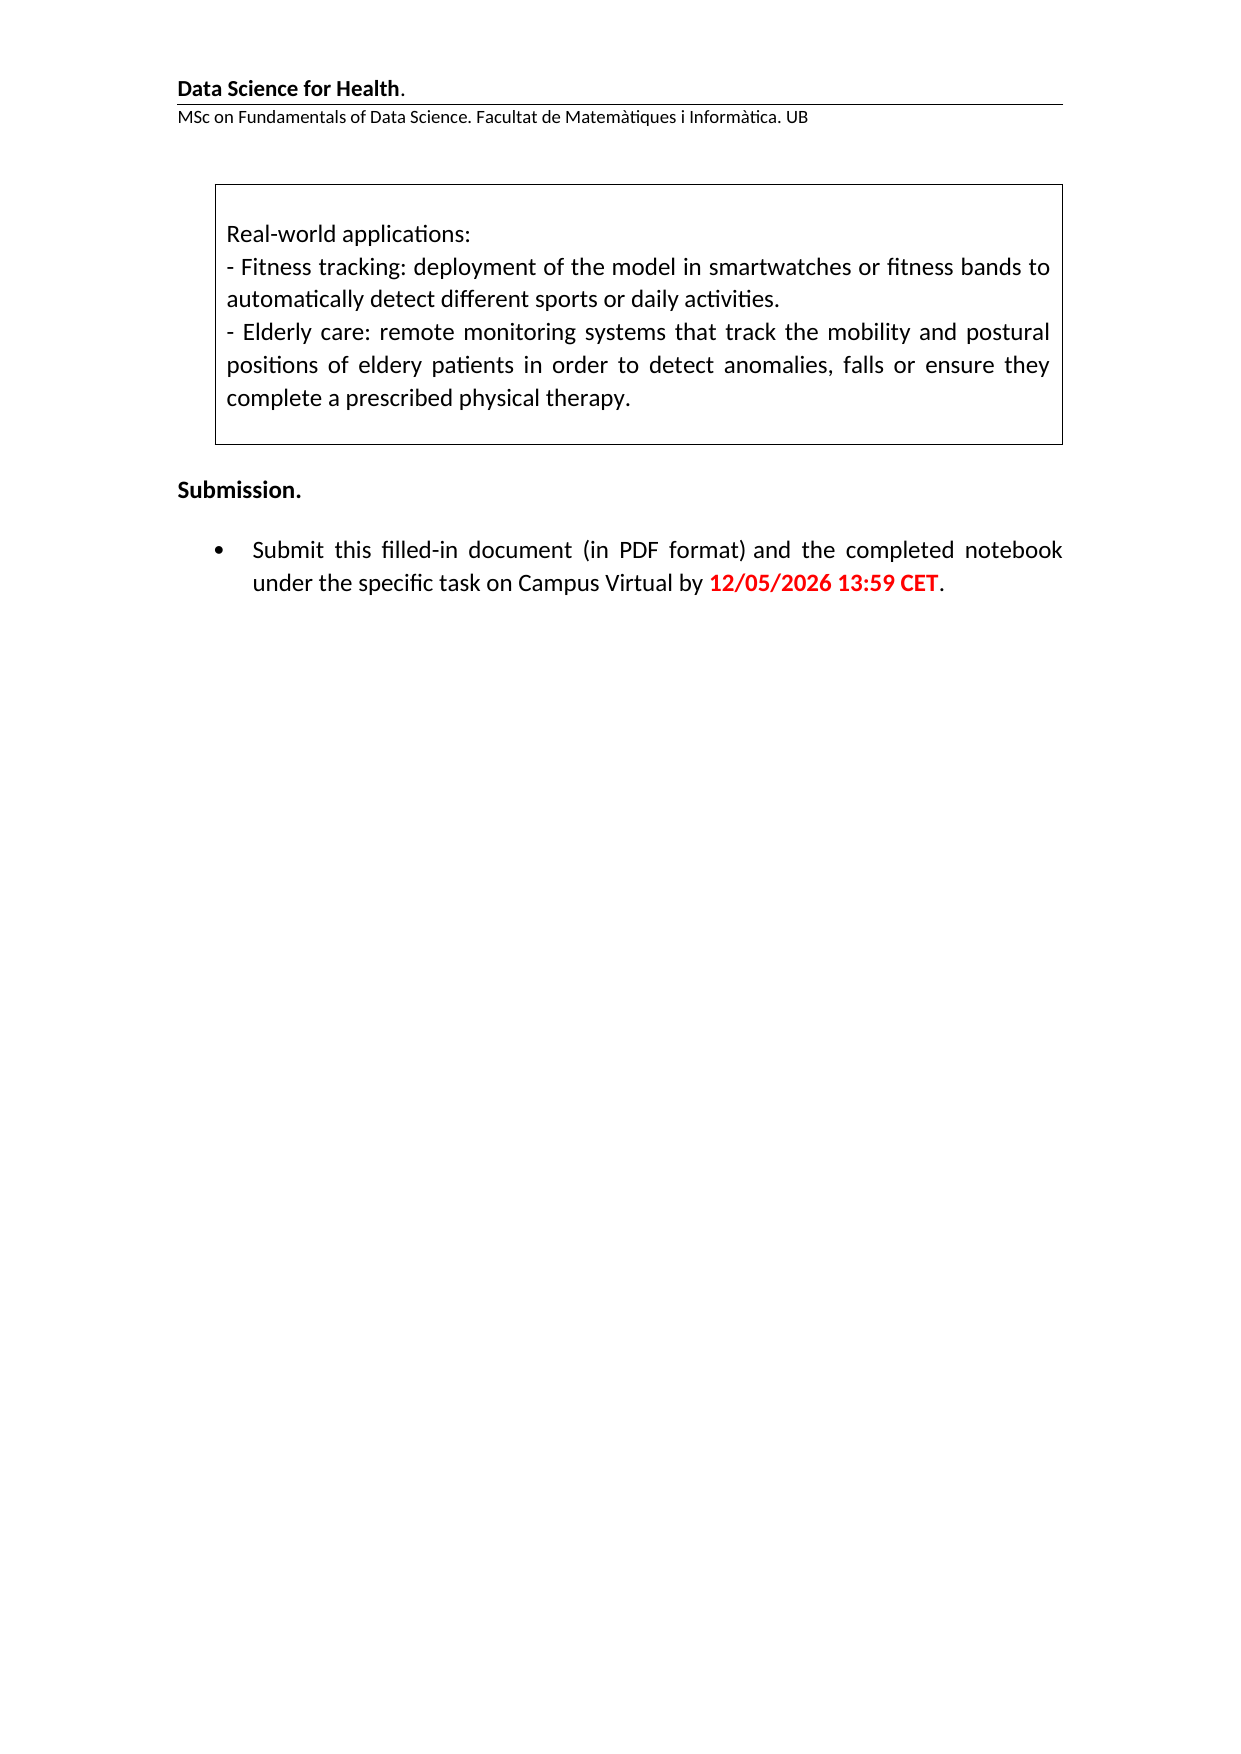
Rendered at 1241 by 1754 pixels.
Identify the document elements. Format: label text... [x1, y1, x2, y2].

list Submit this filled-in document (in PDF format) and the completed notebook under the specific task on Campus Virtual by 12/05/2026 13:59 CET. [215, 534, 1063, 598]
text Submission. [177, 474, 1063, 505]
table_header Real-world applications: - Fitness tracking: deployment of the model in smartwatches or fitness bands to automatically detect different sports or daily activities. - Elderly care: remote monitoring systems that track the mobility and postural positions of eldery patients in order to detect anomalies, falls or ensure they complete a prescribed physical therapy. [216, 185, 1062, 444]
